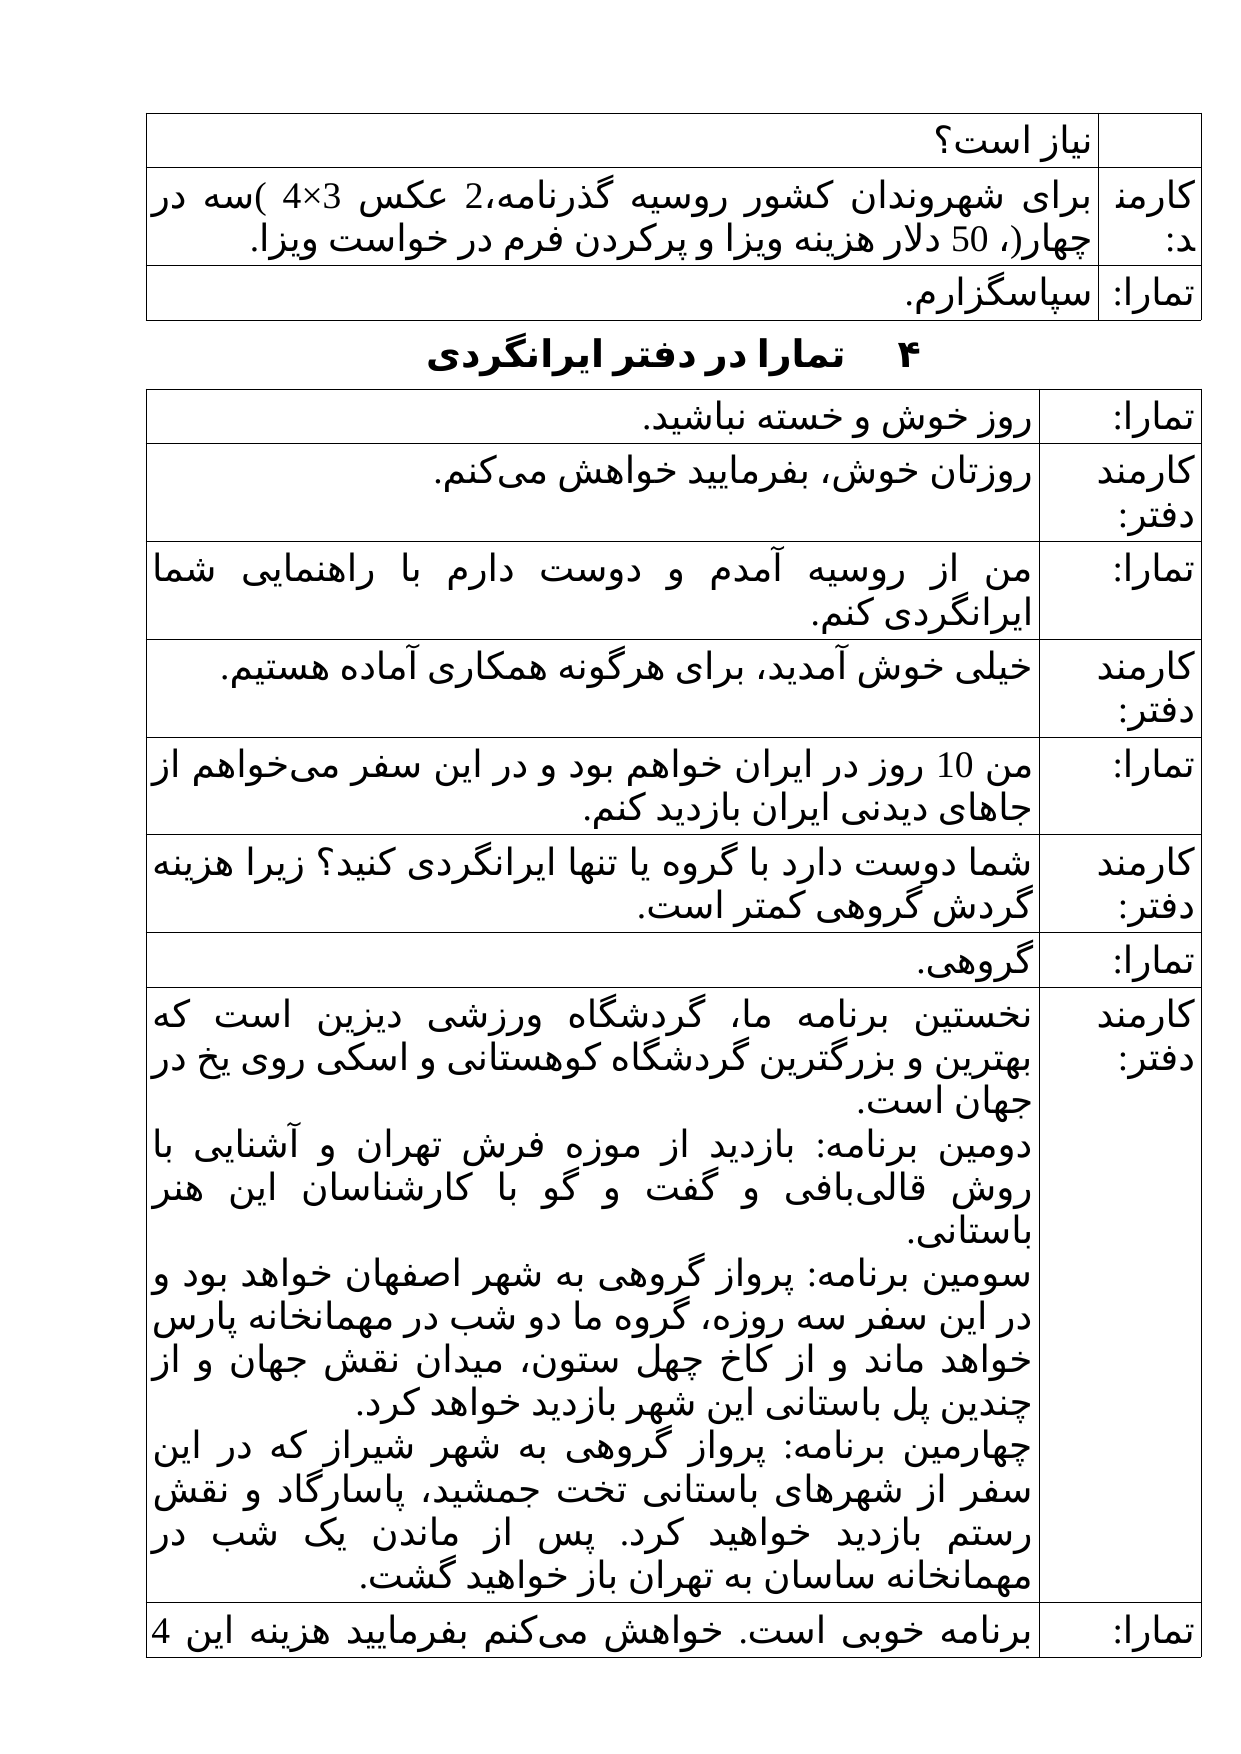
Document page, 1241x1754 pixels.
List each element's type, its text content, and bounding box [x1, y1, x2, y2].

table_cell روزتان خوش، بفرماييد خواهش مى‌کنم. [147, 444, 1039, 541]
table_cell کارمند دفتر: [1040, 640, 1201, 737]
table_cell کارمند دفتر: [1040, 444, 1201, 541]
table_cell کارمند دفتر: [1040, 988, 1201, 1602]
table_cell من از روسيه آمدم و دوست دارم با راهنمايی شما ايرانگردی کنم. [147, 542, 1039, 639]
table_cell تمارا: [1040, 542, 1201, 639]
table_cell گروهی. [147, 933, 1039, 987]
table_cell شما دوست دارد با گروه يا تنها ايرانگردی کنيد؟ زيرا هزينه گردش گروهی کمتر است. [147, 835, 1039, 932]
table_cell کارمند دفتر: [1040, 835, 1201, 932]
table_cell تمارا: [1040, 738, 1201, 834]
subtitle تمارا در دفتر ايرانگردی [146, 332, 1201, 376]
table_cell تمارا: [1040, 933, 1201, 987]
table_cell تمارا: [1040, 1603, 1201, 1657]
table_header تمارا: [1040, 390, 1201, 443]
table_cell خيلی خوش آمديد، برای هرگونه همکاری آماده هستيم. [147, 640, 1039, 737]
table_cell من 10 روز در ايران خواهم بود و در اين سفر مى‌خواهم از جاهای ديدنی ايران بازديد کنم. [147, 738, 1039, 834]
table_cell نياز است؟ [147, 114, 1098, 167]
table_header روز خوش و خسته نباشيد. [147, 390, 1039, 443]
table_cell سپاسگزارم. [147, 266, 1098, 320]
table_cell نخستين برنامه ما، گردشگاه ورزشی ديزين است که بهترين و بزرگترين گردشگاه کوهستانی و اسکی روی يخ در جهان است. دومين برنامه: بازديد از موزه فرش تهران و آشنايی با روش قالى‌بافی و گفت و گو با کارشناسان اين هنر باستانی. سومين برنامه: پرواز گروهی به شهر اصفهان خواهد بود و در اين سفر سه روزه، گروه ما دو شب در مهمانخانه پارس خواهد ماند و از کاخ چهل ستون، ميدان نقش جهان و از چندين پل باستانی اين شهر بازديد خواهد کرد. چهارمين برنامه: پرواز گروهی به شهر شيراز که در اين سفر از شهرهای باستانی تخت جمشيد، پاسارگاد و نقش رستم بازديد خواهيد کرد. پس از ماندن يک شب در مهمانخانه ساسان به تهران باز خواهيد گشت. [147, 988, 1039, 1602]
table_cell [1099, 114, 1201, 167]
table_cell برای شهروندان کشور روسيه گذرنامه،2 عکس 3×4 )سه در چهار(، 50 دلار هزينه ويزا و پرکردن فرم در خواست ويزا. [147, 168, 1098, 265]
table_cell کارمند: [1099, 168, 1201, 265]
table_cell برنامه خوبی است. خواهش مى‌کنم بفرماييد هزينه اين 4 [147, 1603, 1039, 1657]
table_cell تمارا: [1099, 266, 1201, 320]
